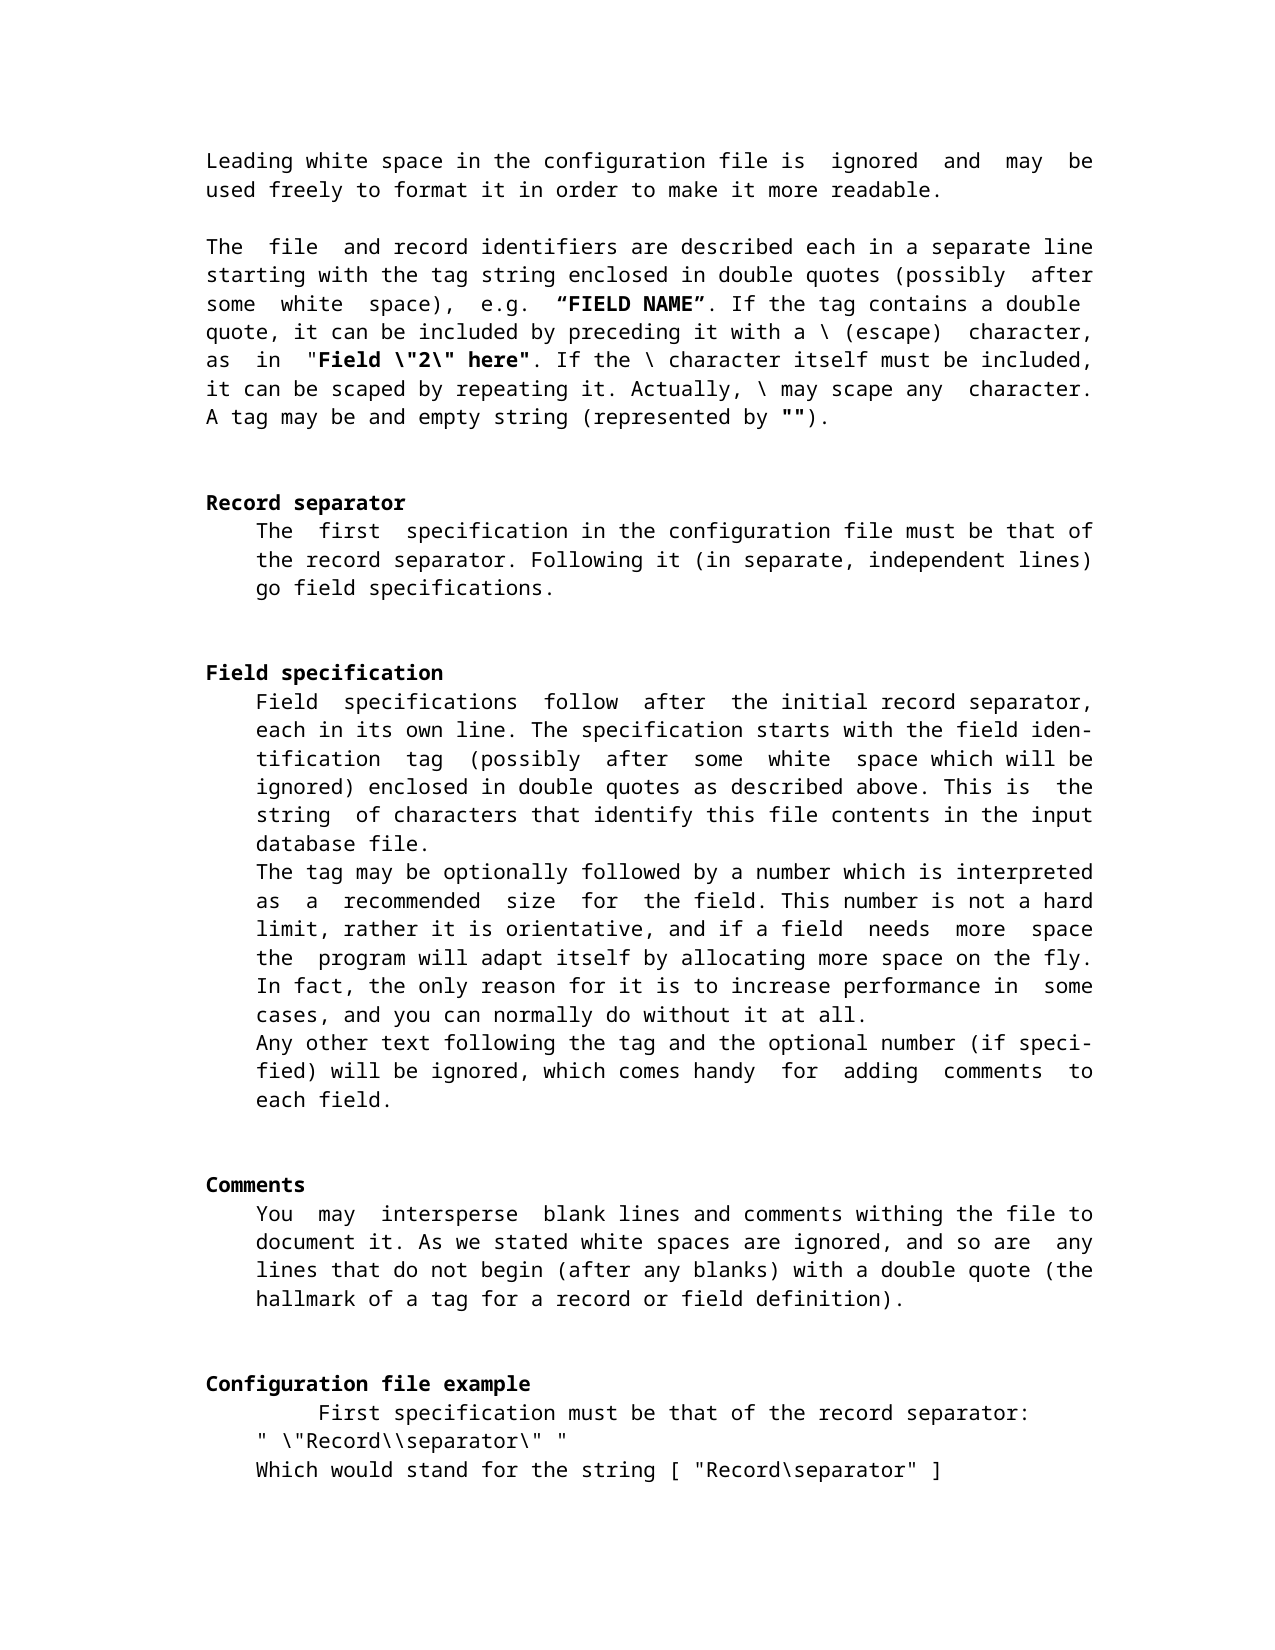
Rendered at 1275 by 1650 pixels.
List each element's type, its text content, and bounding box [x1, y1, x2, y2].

text limit, rather it is orientative, and if a field needs more space [118, 914, 1157, 943]
text " \"Record\\separator\" " [118, 1426, 1157, 1455]
text ignored) enclosed in double quotes as described above. This is the [118, 772, 1157, 801]
text Any other text following the tag and the optional number (if speci- [118, 1028, 1157, 1057]
text the program will adapt itself by allocating more space on the fly. [118, 943, 1157, 971]
text quote, it can be included by preceding it with a \ (escape) character, [118, 317, 1157, 346]
text Comments [118, 1170, 1157, 1199]
text You may intersperse blank lines and comments withing the file to [118, 1199, 1157, 1227]
text Which would stand for the string [ "Record\separator" ] [118, 1455, 1157, 1483]
text Leading white space in the configuration file is ignored and may be [118, 147, 1157, 175]
text Field specifications follow after the initial record separator, [118, 687, 1157, 715]
text The first specification in the configuration file must be that of [118, 516, 1157, 545]
text Field specification [118, 658, 1157, 687]
text go field specifications. [118, 573, 1157, 602]
text as in "Field \"2\" here". If the \ character itself must be included, [118, 346, 1157, 374]
text each in its own line. The specification starts with the field iden- [118, 715, 1157, 744]
text First specification must be that of the record separator: [118, 1398, 1157, 1426]
text as a recommended size for the field. This number is not a hard [118, 886, 1157, 914]
text document it. As we stated white spaces are ignored, and so are any [118, 1227, 1157, 1256]
text fied) will be ignored, which comes handy for adding comments to [118, 1057, 1157, 1085]
text Record separator [118, 488, 1157, 516]
text database file. [118, 829, 1157, 857]
text some white space), e.g. “FIELD NAME”. If the tag contains a double [118, 289, 1157, 317]
text string of characters that identify this file contents in the input [118, 801, 1157, 829]
text The file and record identifiers are described each in a separate line [118, 232, 1157, 260]
text the record separator. Following it (in separate, independent lines) [118, 545, 1157, 573]
text A tag may be and empty string (represented by ""). [118, 402, 1157, 431]
text The tag may be optionally followed by a number which is interpreted [118, 857, 1157, 886]
text each field. [118, 1085, 1157, 1113]
text tification tag (possibly after some white space which will be [118, 744, 1157, 772]
text it can be scaped by repeating it. Actually, \ may scape any character. [118, 374, 1157, 402]
text hallmark of a tag for a record or field definition). [118, 1284, 1157, 1312]
text Configuration file example [118, 1369, 1157, 1398]
text lines that do not begin (after any blanks) with a double quote (the [118, 1256, 1157, 1284]
text In fact, the only reason for it is to increase performance in some [118, 971, 1157, 1000]
text used freely to format it in order to make it more readable. [118, 175, 1157, 203]
text starting with the tag string enclosed in double quotes (possibly after [118, 260, 1157, 289]
text cases, and you can normally do without it at all. [118, 1000, 1157, 1028]
